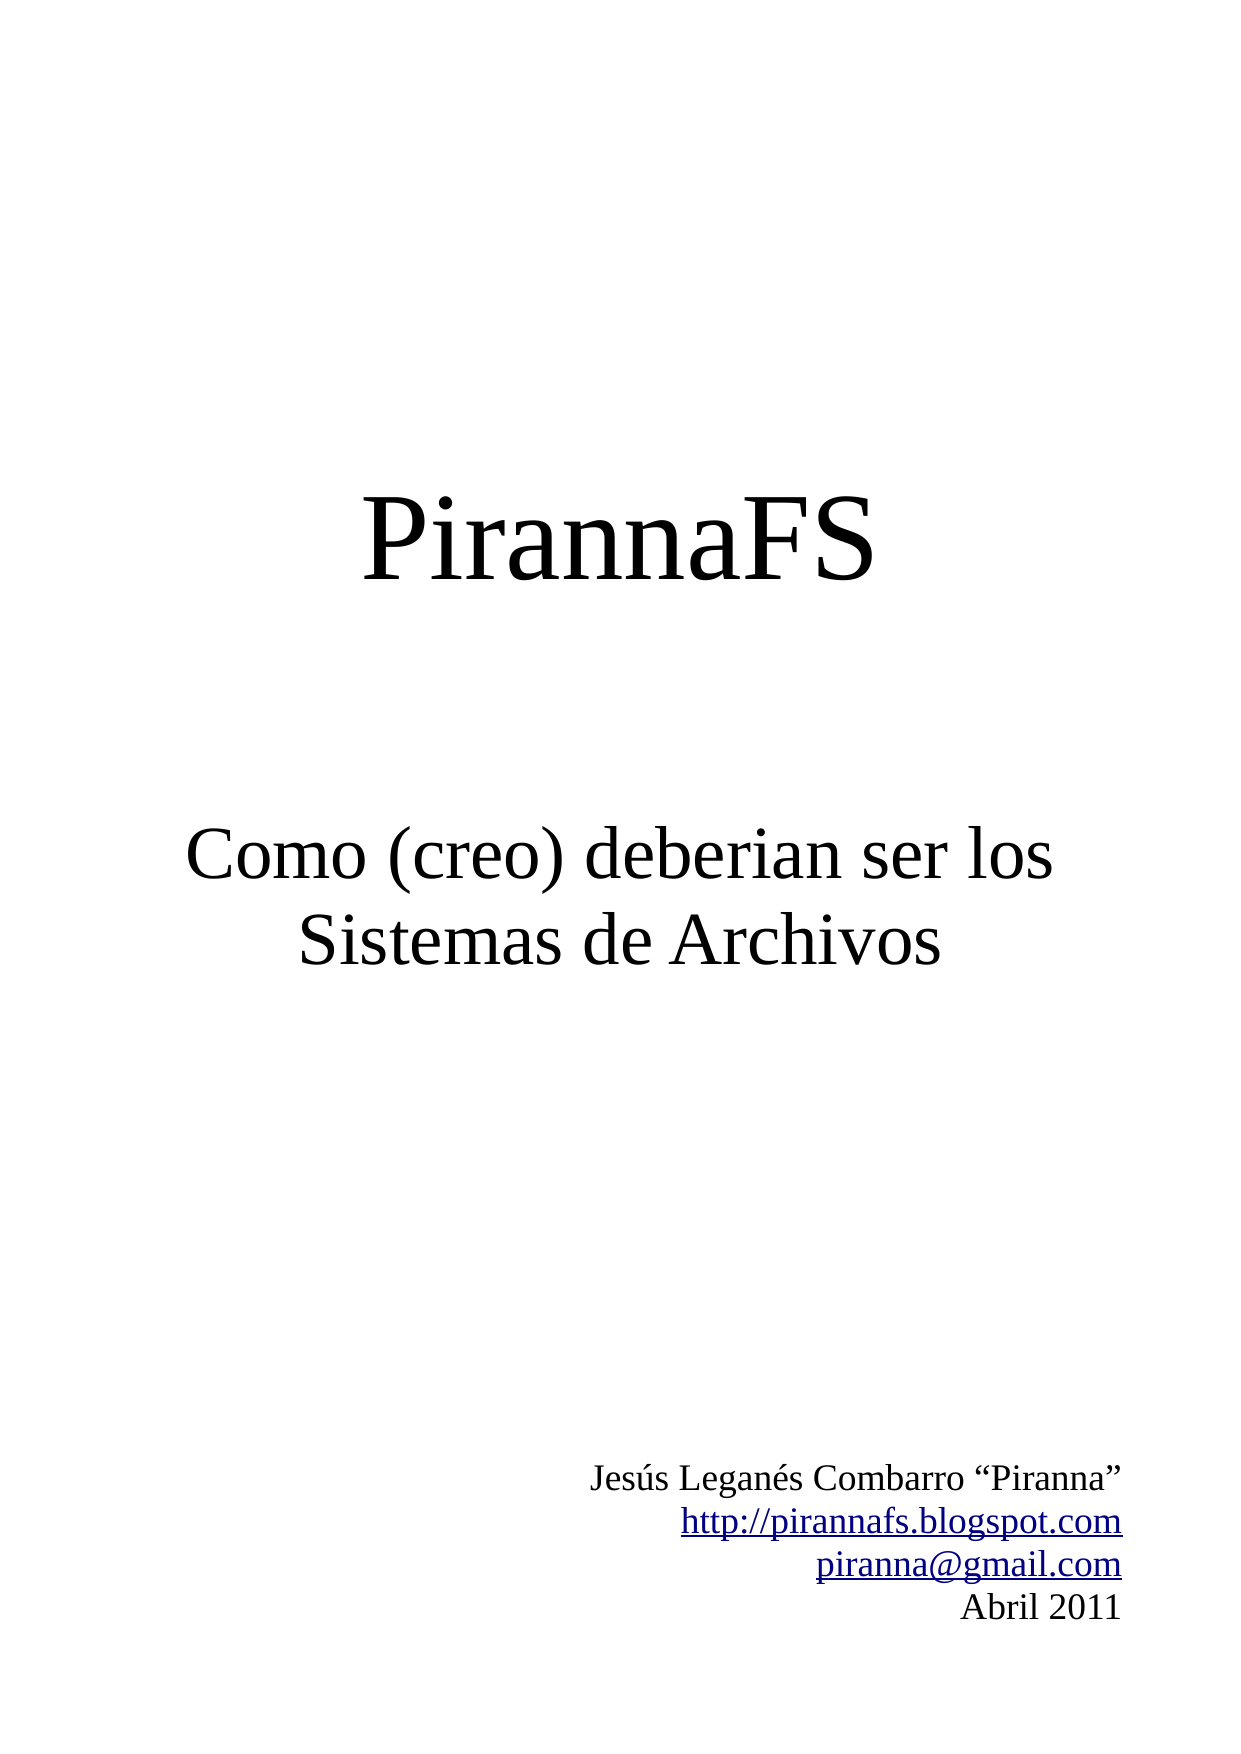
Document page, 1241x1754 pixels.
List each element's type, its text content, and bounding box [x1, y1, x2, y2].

text PirannaFS [118, 463, 1122, 607]
text Jesús Leganés Combarro “Piranna” [118, 1455, 1122, 1498]
text Como (creo) deberian ser los Sistemas de Archivos [118, 808, 1122, 981]
text piranna@gmail.com [118, 1541, 1122, 1584]
text http://pirannafs.blogspot.com [118, 1498, 1122, 1541]
text Abril 2011 [118, 1584, 1122, 1627]
